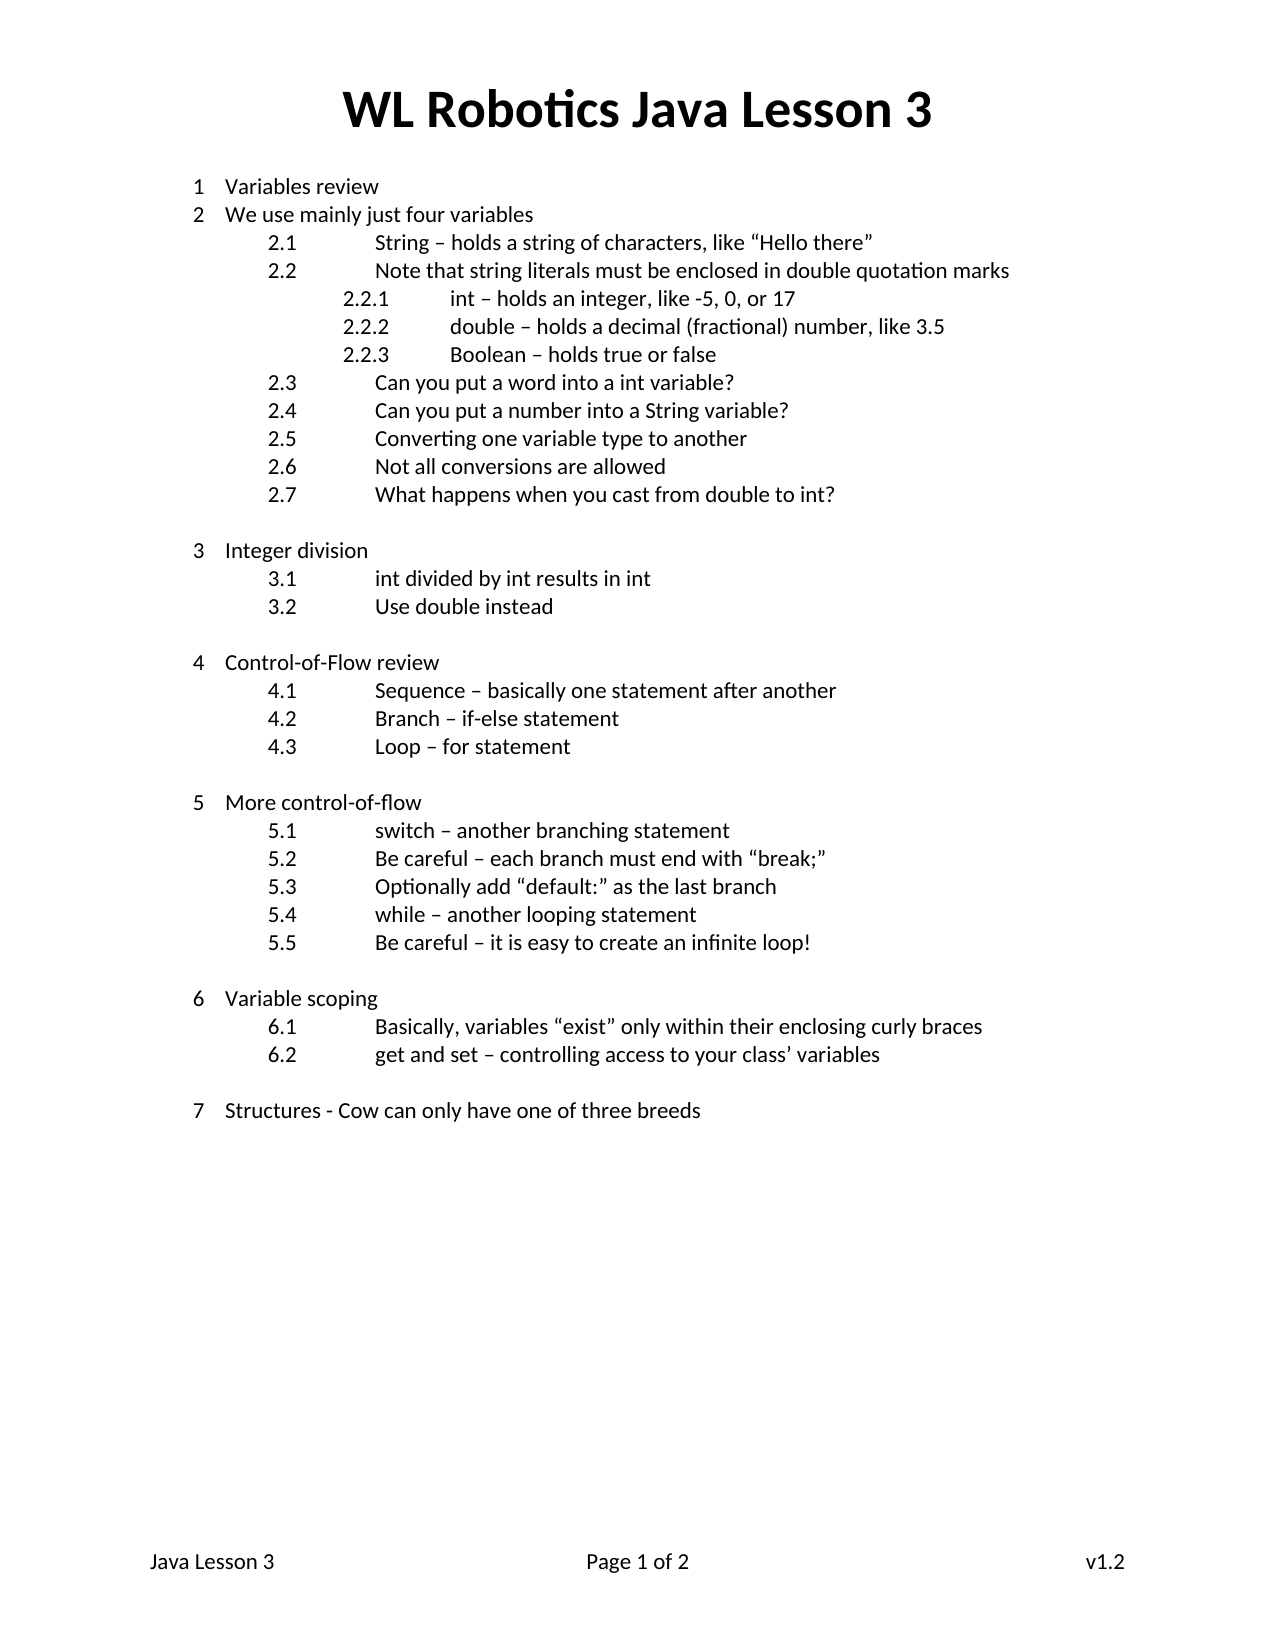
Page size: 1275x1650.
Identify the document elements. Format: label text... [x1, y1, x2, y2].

list Optionally add “default:” as the last branch [262, 872, 1125, 900]
list Can you put a number into a String variable? [262, 396, 1125, 424]
list Variable scoping [187, 984, 1125, 1012]
list Note that string literals must be enclosed in double quotation marks [262, 256, 1125, 284]
list int – holds an integer, like -5, 0, or 17 [337, 284, 1125, 312]
list Structures - Cow can only have one of three breeds [187, 1097, 1125, 1124]
list Use double instead [262, 592, 1125, 620]
list Be careful – each branch must end with “break;” [262, 844, 1125, 872]
list double – holds a decimal (fractional) number, like 3.5 [337, 312, 1125, 340]
list Branch – if-else statement [262, 704, 1125, 732]
list Boolean – holds true or false [337, 340, 1125, 368]
list Basically, variables “exist” only within their enclosing curly braces [262, 1012, 1125, 1041]
list We use mainly just four variables [187, 200, 1125, 228]
list Variables review [187, 172, 1125, 200]
list Converting one variable type to another [262, 424, 1125, 452]
list get and set – controlling access to your class’ variables [262, 1041, 1125, 1068]
list Be careful – it is easy to create an infinite loop! [262, 928, 1125, 956]
list Control-of-Flow review [187, 648, 1125, 676]
list String – holds a string of characters, like “Hello there” [262, 228, 1125, 256]
list int divided by int results in int [262, 564, 1125, 592]
list switch – another branching statement [262, 816, 1125, 844]
list What happens when you cast from double to int? [262, 480, 1125, 508]
list Not all conversions are allowed [262, 452, 1125, 480]
list Integer division [187, 536, 1125, 564]
list More control-of-flow [187, 788, 1125, 816]
list Can you put a word into a int variable? [262, 368, 1125, 396]
list Loop – for statement [262, 732, 1125, 760]
list while – another looping statement [262, 900, 1125, 928]
text WL Robotics Java Lesson 3 [150, 75, 1125, 141]
list Sequence – basically one statement after another [262, 676, 1125, 704]
